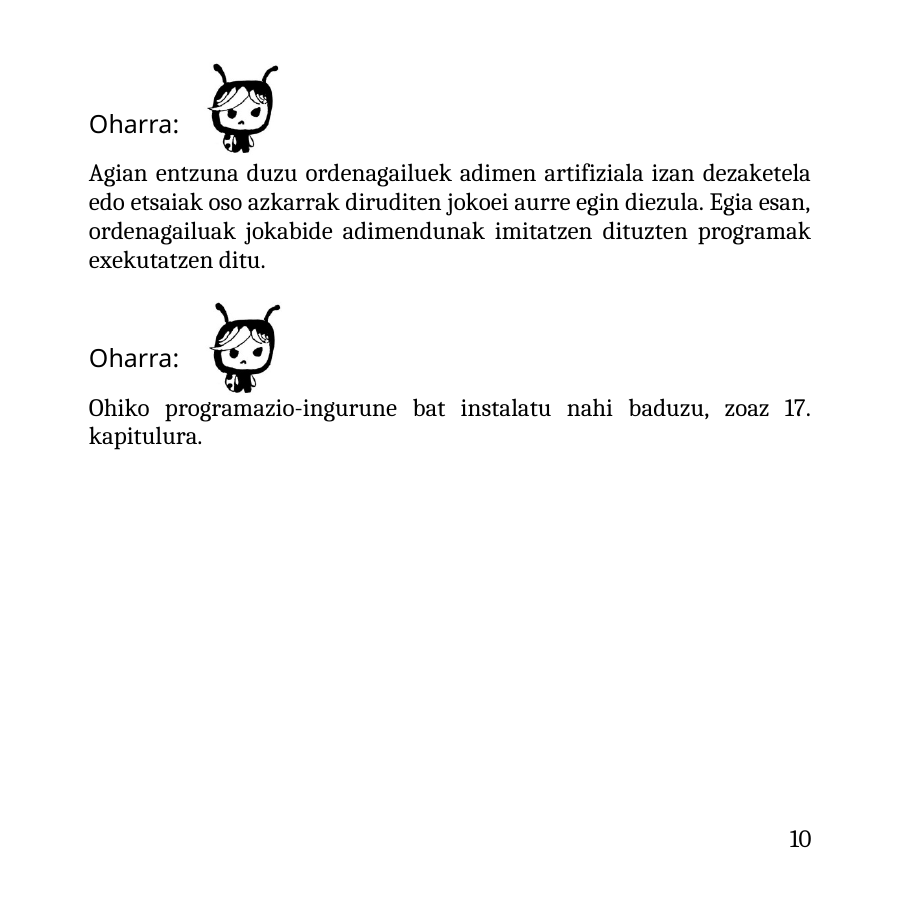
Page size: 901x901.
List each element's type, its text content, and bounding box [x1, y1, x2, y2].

text Oharra: [89, 107, 203, 141]
text Agian entzuna duzu ordenagailuek adimen artifiziala izan dezaketela edo etsaiak oso azkarrak diruditen jokoei aurre egin diezula. Egia esan, ordenagailuak jokabide adimendunak imitatzen dituzten programak exekutatzen ditu. [89, 159, 811, 274]
text [288, 107, 811, 141]
picture [205, 295, 290, 397]
text Oharra: [89, 341, 205, 375]
text Ohiko programazio-ingurune bat instalatu nahi baduzu, zoaz 17. kapitulura. [89, 393, 811, 451]
picture [203, 56, 288, 157]
text [290, 341, 811, 375]
